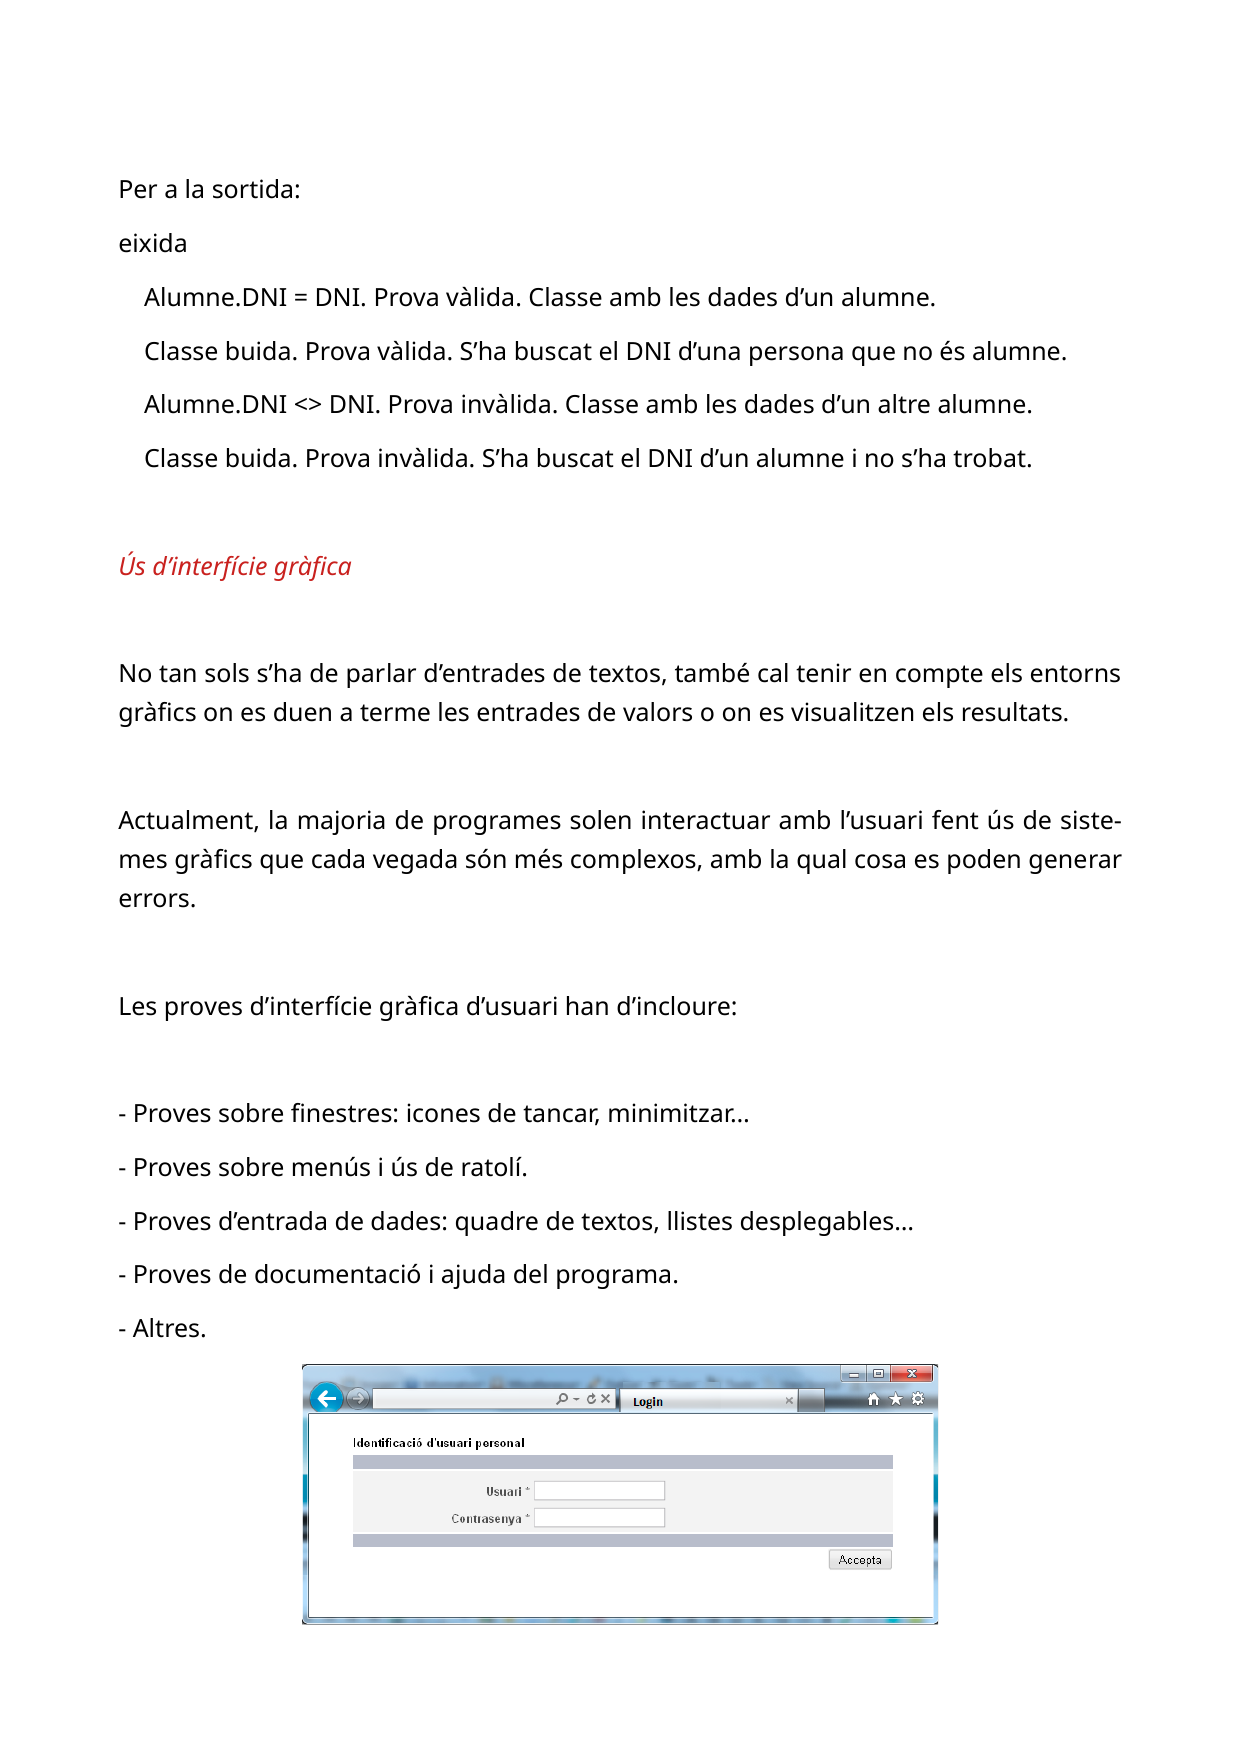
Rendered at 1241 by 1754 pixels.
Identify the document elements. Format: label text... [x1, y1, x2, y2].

text Ús d’interfície gràfica [118, 548, 1122, 582]
text - Pro­ves sobre menús i ús de ratolí. [118, 1149, 1122, 1183]
text Alumne.DNI = DNI. Prova vàlida. Classe amb les dades d’un alumne. [118, 279, 1122, 313]
picture [302, 1364, 939, 1625]
text - Pro­ves de docu­men­ta­ció i ajuda del pro­grama. [118, 1257, 1122, 1291]
text - Pro­ves d’entrada de dades: qua­dre de tex­tos, llis­tes des­ple­ga­bles… [118, 1203, 1122, 1237]
text Alumne.DNI <> DNI. Prova invà­lida. Classe amb les dades d’un altre alumne. [118, 387, 1122, 421]
text eixida [118, 226, 1122, 260]
text Classe buida. Prova invà­lida. S’ha bus­cat el DNI d’un alumne i no s’ha tro­bat. [118, 441, 1122, 475]
text No tan sols s’ha de par­lar d’entra­des de tex­tos, també cal tenir en compte els entorns grà­fics on es duen a terme les entra­des de valors o on es visu­a­lit­zen els resul­tats. [118, 656, 1122, 729]
text - Pro­ves sobre fines­tres: ico­nes de tan­car, mini­mit­zar… [118, 1096, 1122, 1130]
text Les pro­ves d’inter­fí­cie grà­fica d’usu­ari han d’incloure: [118, 988, 1122, 1022]
text Per a la sor­tida: [118, 172, 1122, 206]
text Actu­al­ment, la majo­ria de pro­gra­mes solen interac­tuar amb l’usu­ari fent ús de sis­te­mes grà­fics que cada vegada són més com­ple­xos, amb la qual cosa es poden gene­rar errors. [118, 802, 1122, 915]
text Classe buida. Prova vàlida. S’ha bus­cat el DNI d’una per­sona que no és alumne. [118, 333, 1122, 367]
text - Altres. [118, 1311, 1122, 1345]
